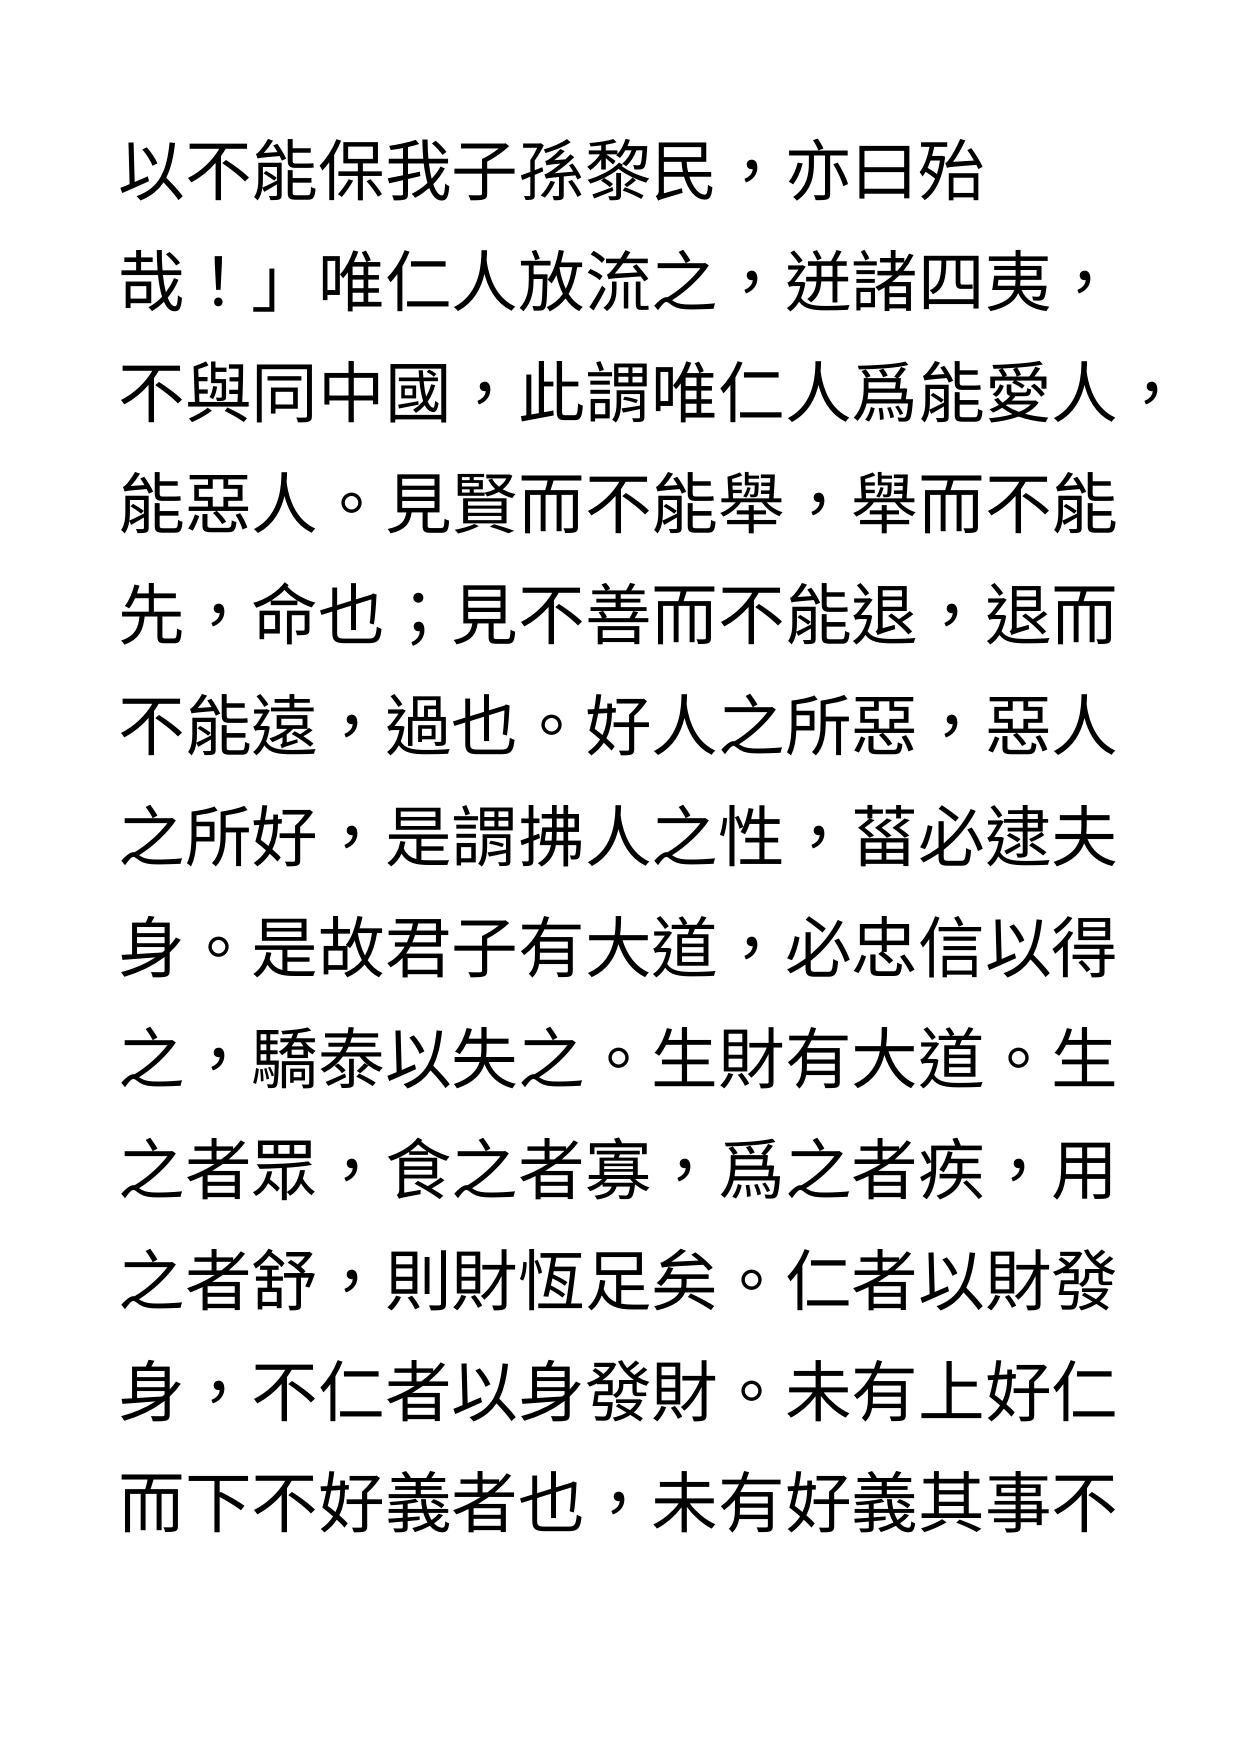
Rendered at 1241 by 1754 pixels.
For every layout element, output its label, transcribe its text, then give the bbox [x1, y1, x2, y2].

text 所謂平天下在治其國者，上老老而民興孝，上長長而民興弟，上恤孤而民不倍，是以君子有絜矩之道也。所惡於上，毋以使下；所惡於下，毋以事上；所惡於前，毋以先後；所惡於後，毋以從前；所惡於右，毋以交於左；所惡於左，毋以交於右。此之謂絜矩之道。《詩》云：「樂只君子，民之父母。」民之所好好之，民之所惡惡之，此之謂民之父母。《詩》云：「節彼南山，維石巖巖。赫赫師尹，民具爾瞻。」有國者不可以不慎，辟則爲天下戮矣。《詩》云：「殷之未喪師，克配上帝。儀監於殷，峻命不易。」道得眾則得國，失眾則失國。是故君子先慎乎德。有德此有人，有人此有土，有土此有財，有財此有用。德者本也，財者末也，外本內末，爭民施奪。是故財聚則民散，財散則民聚。是故言悖而出者，亦悖而入；貨悖而入者，亦悖而出。《康誥》曰：「惟命不於常！」道善則得之，不善則失之矣。楚書曰：「楚國無以爲寶，惟善以爲寶。」舅犯曰：「亡人無以爲寶，仁親以爲寶。」《秦誓》曰：「若有一介臣，斷斷兮無他技，其心休休焉，其如有容焉。人之有技，若己有之；人之彥聖，其心好之，不啻若自其口出。實能容之，以能保我子孫黎民，尚亦有利哉！人之有技，媢嫉以惡之；人之彥聖，而違之俾不通。實不能容，以不能保我子孫黎民，亦曰殆哉！」唯仁人放流之，迸諸四夷，不與同中國，此謂唯仁人爲能愛人，能惡人。見賢而不能舉，舉而不能先，命也；見不善而不能退，退而不能遠，過也。好人之所惡，惡人之所好，是謂拂人之性，菑必逮夫身。是故君子有大道，必忠信以得之，驕泰以失之。生財有大道。生之者眾，食之者寡，爲之者疾，用之者舒，則財恆足矣。仁者以財發身，不仁者以身發財。未有上好仁而下不好義者也，未有好義其事不終者也，未有府庫財非其財者也。孟獻子曰：「畜馬乘，不察於雞豚；伐冰之家，不畜牛羊；百乘之家，不畜聚斂之臣。與其有聚斂之臣，寧有盜臣。」此謂國不以利爲利，以義爲利也。長國家而務財用者，必自小人矣。彼爲善之，小人之使爲國家，菑害竝至。雖有善者，亦無如之何矣！此謂國不以利爲利，以義爲利也。 [118, 118, 1122, 1547]
